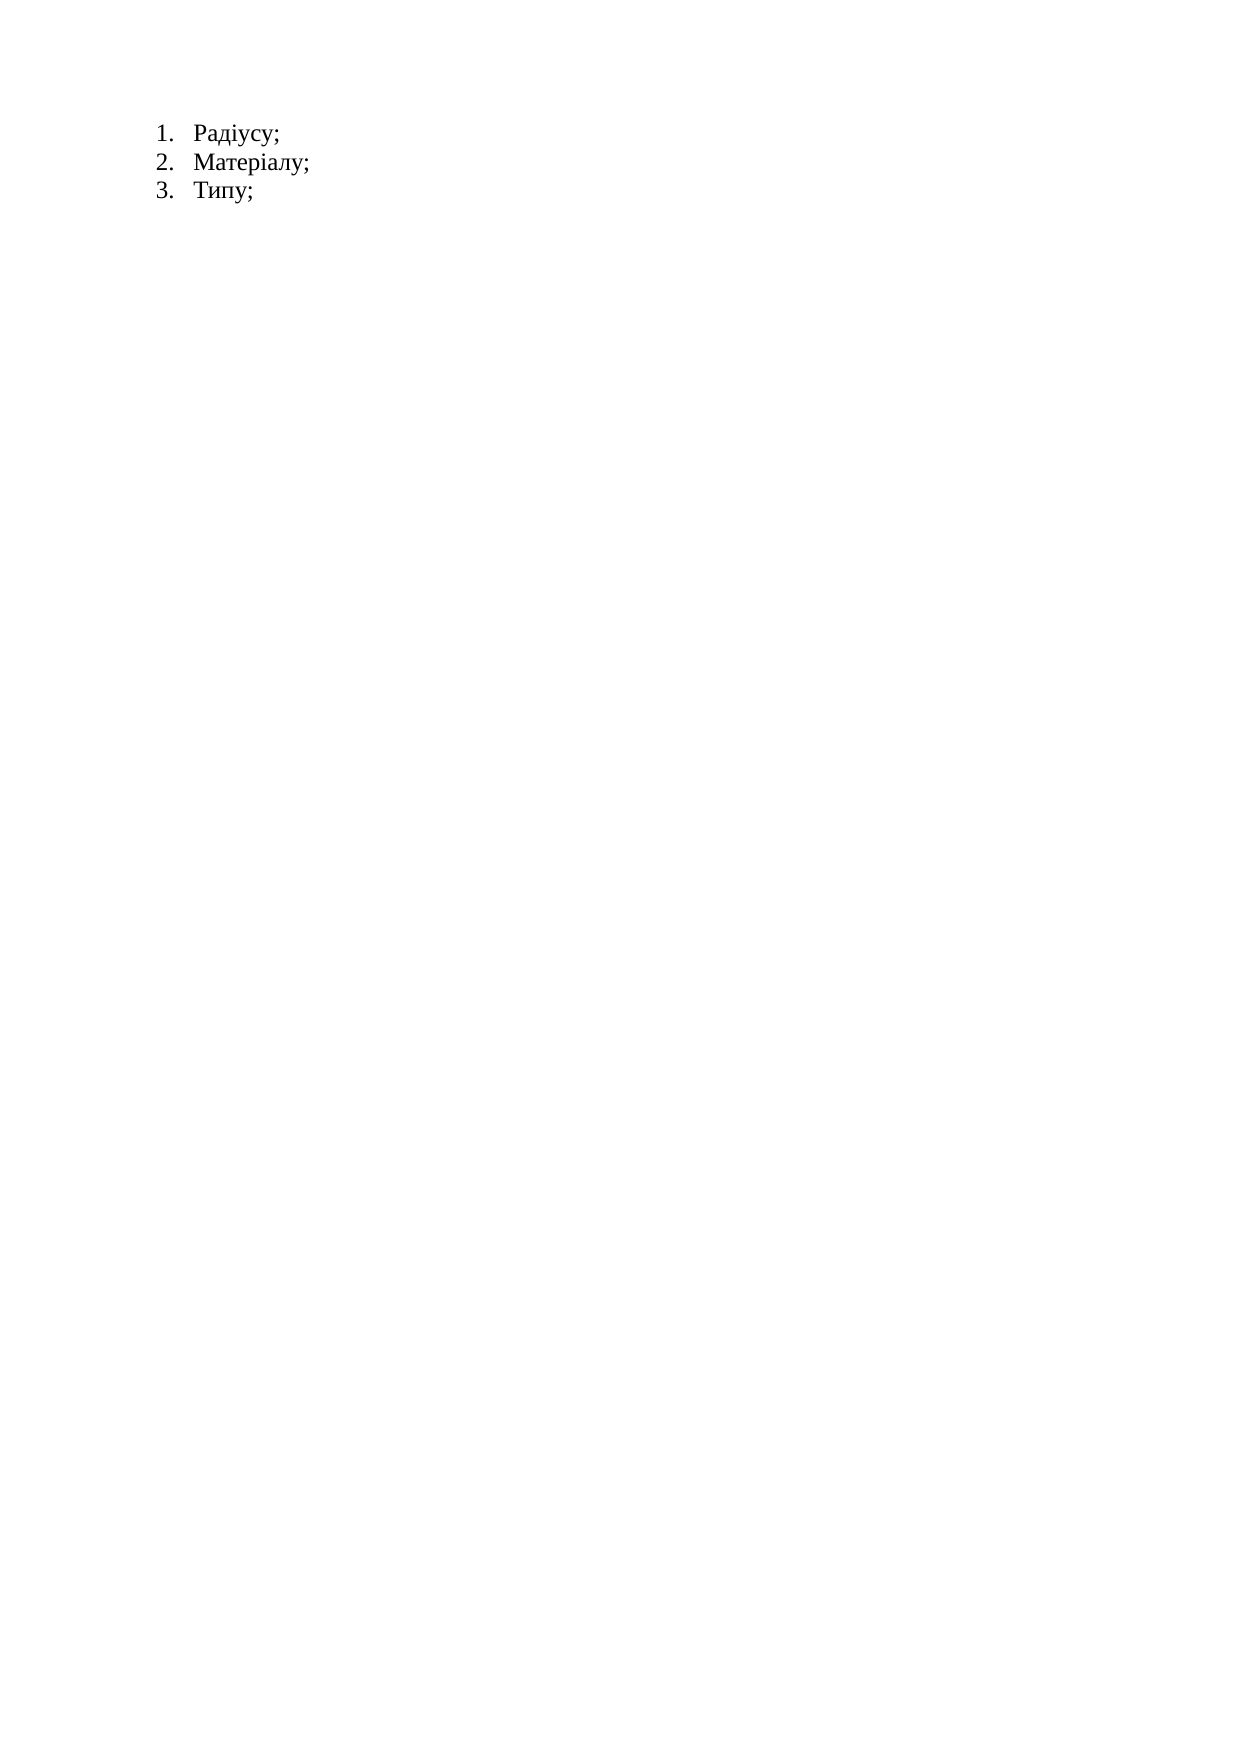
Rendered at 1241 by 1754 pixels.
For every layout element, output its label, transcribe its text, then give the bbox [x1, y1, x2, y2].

list Радіусу; [156, 118, 1122, 147]
list Матеріалу; [156, 147, 1122, 176]
list Типу; [156, 176, 1122, 204]
